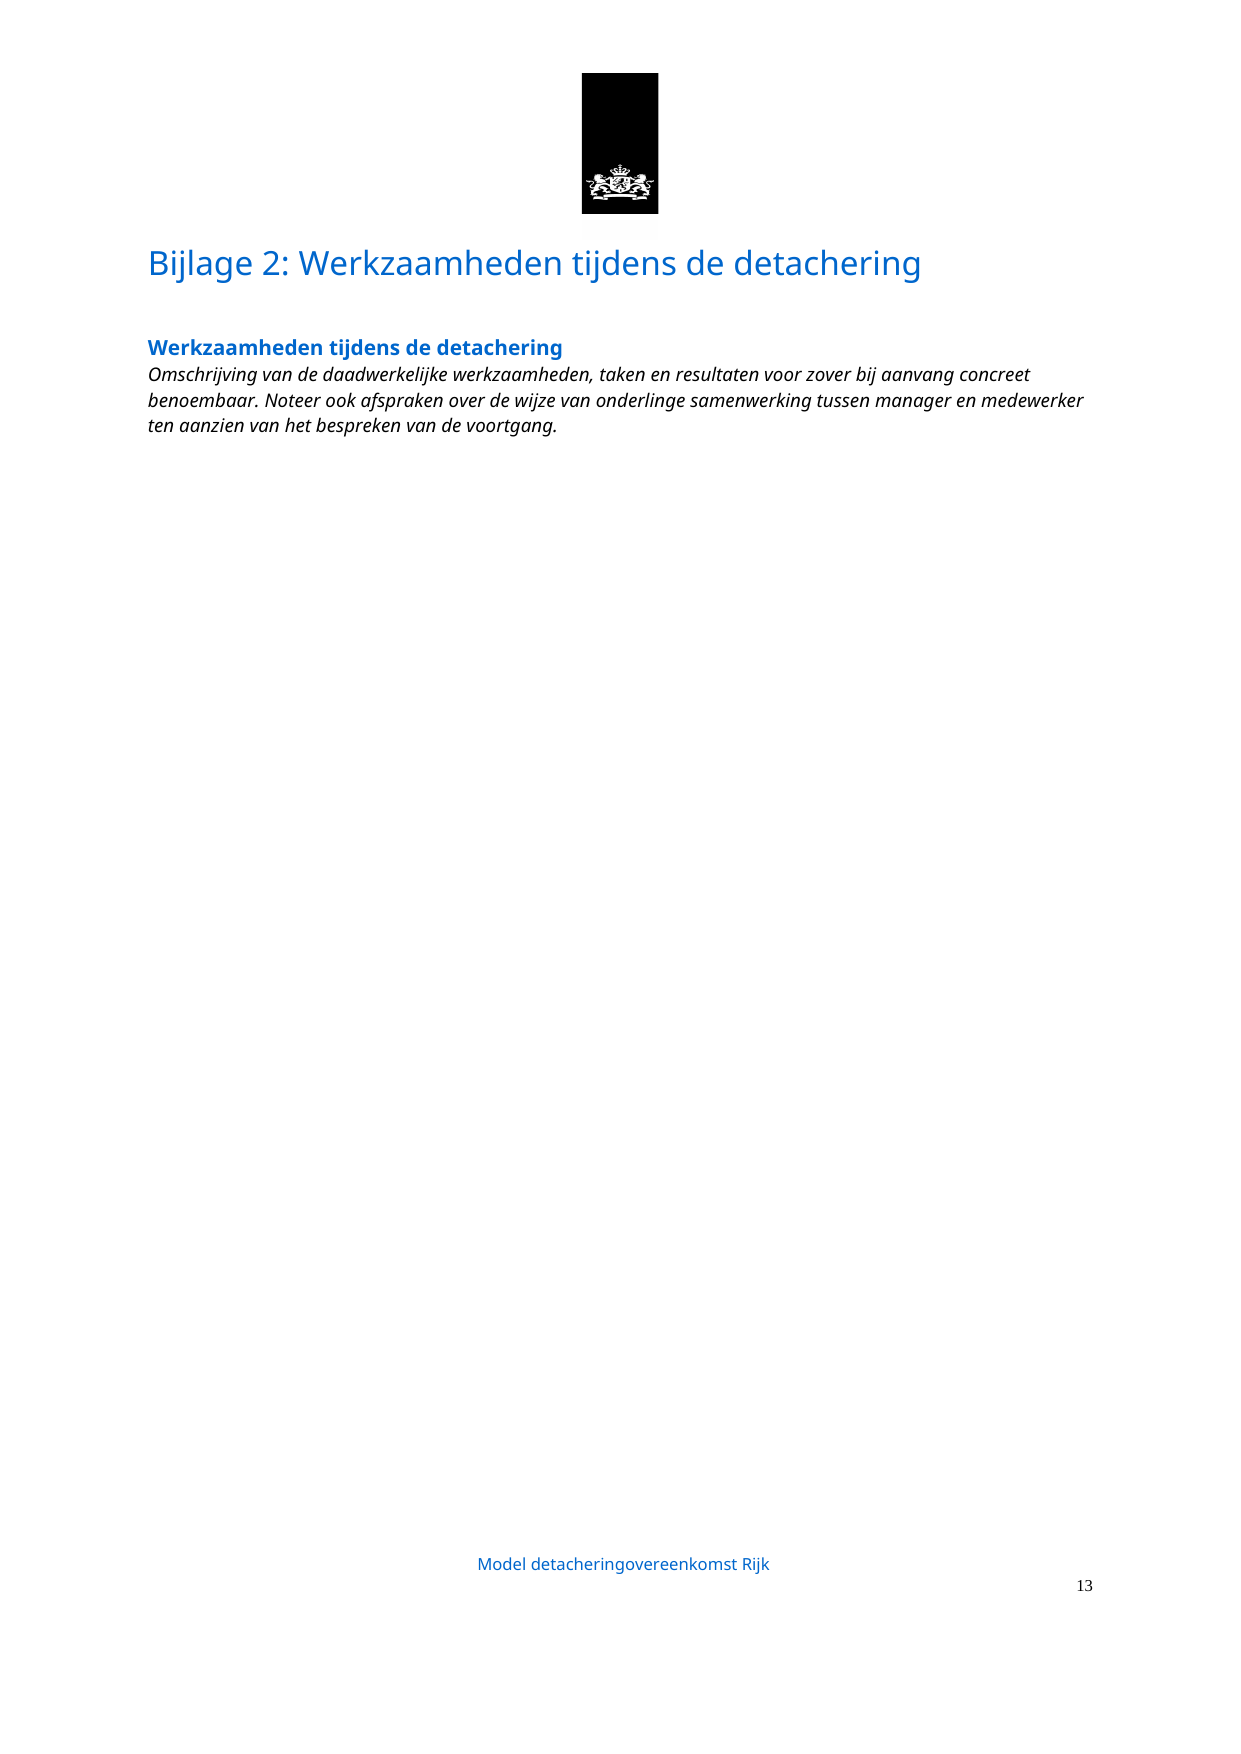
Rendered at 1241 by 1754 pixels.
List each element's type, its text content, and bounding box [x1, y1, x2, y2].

text Omschrijving van de daadwerkelijke werkzaamheden, taken en resultaten voor zover bij aanvang concreet benoembaar. Noteer ook afspraken over de wijze van onderlinge samenwerking tussen manager en medewerker ten aanzien van het bespreken van de voortgang. [148, 362, 1092, 464]
text Werkzaamheden tijdens de detachering [148, 333, 1092, 362]
text Bijlage 2: Werkzaamheden tijdens de detachering [148, 239, 1092, 285]
